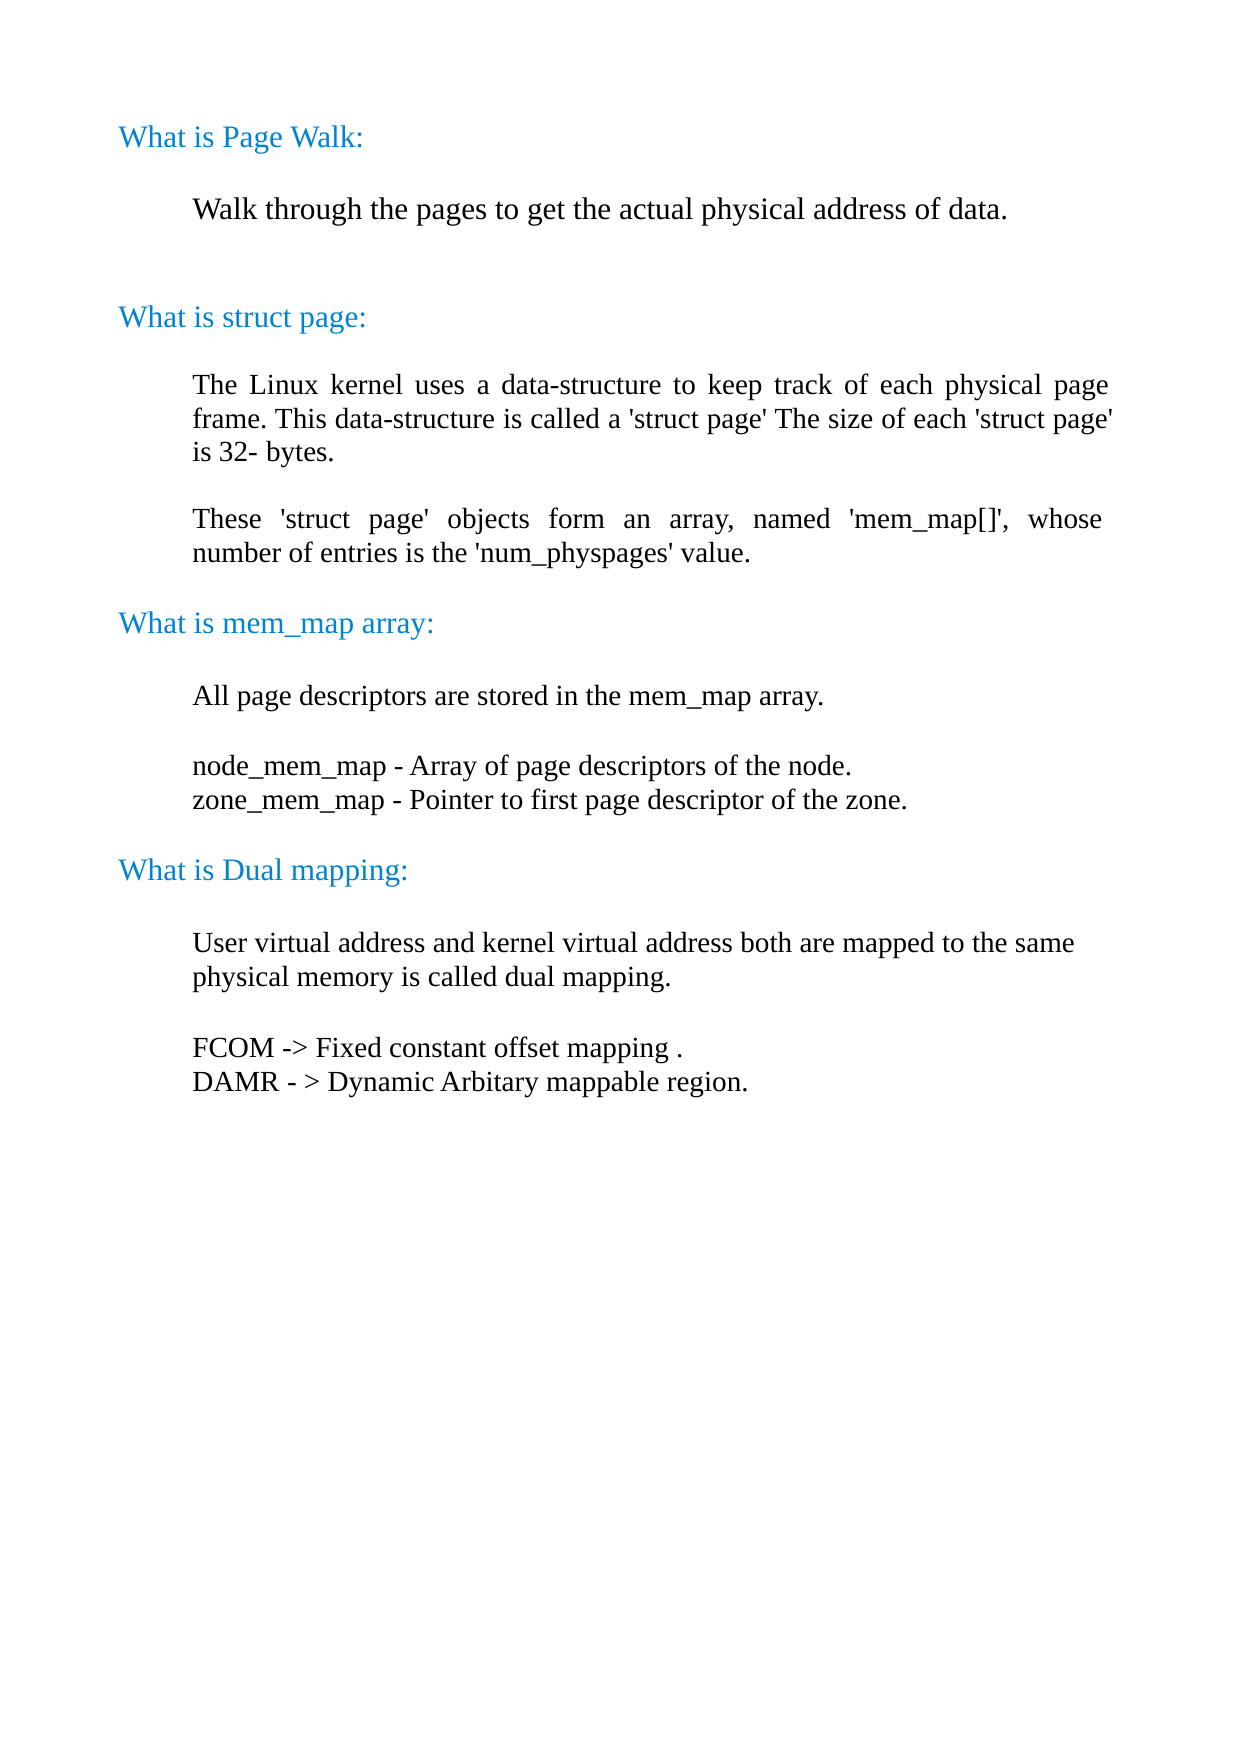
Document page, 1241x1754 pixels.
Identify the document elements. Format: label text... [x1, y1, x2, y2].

text What is mem_map array: [118, 604, 1122, 640]
text Walk through the pages to get the actual physical address of data. [118, 190, 1122, 226]
text User virtual address and kernel virtual address both are mapped to the same physical memory is called dual mapping. [118, 923, 1122, 993]
text What is Dual mapping: [118, 851, 1122, 887]
text zone_mem_map - Pointer to first page descriptor of the zone. [118, 782, 1122, 815]
text The Linux kernel uses a data-structure to keep track of each physical page frame. This data-structure is called a 'struct page' The size of each 'struct page' is 32- bytes. [118, 367, 1122, 468]
text What is Page Walk: [118, 118, 1122, 154]
text node_mem_map - Array of page descriptors of the node. [118, 748, 1122, 782]
text All page descriptors are stored in the mem_map array. [118, 676, 1122, 712]
text FCOM -> Fixed constant offset mapping . [118, 1028, 1122, 1064]
text DAMR - > Dynamic Arbitary mappable region. [118, 1064, 1122, 1098]
text These 'struct page' objects form an array, named 'mem_map[]', whose number of entries is the 'num_physpages' value. [118, 501, 1122, 568]
text What is struct page: [118, 298, 1122, 334]
